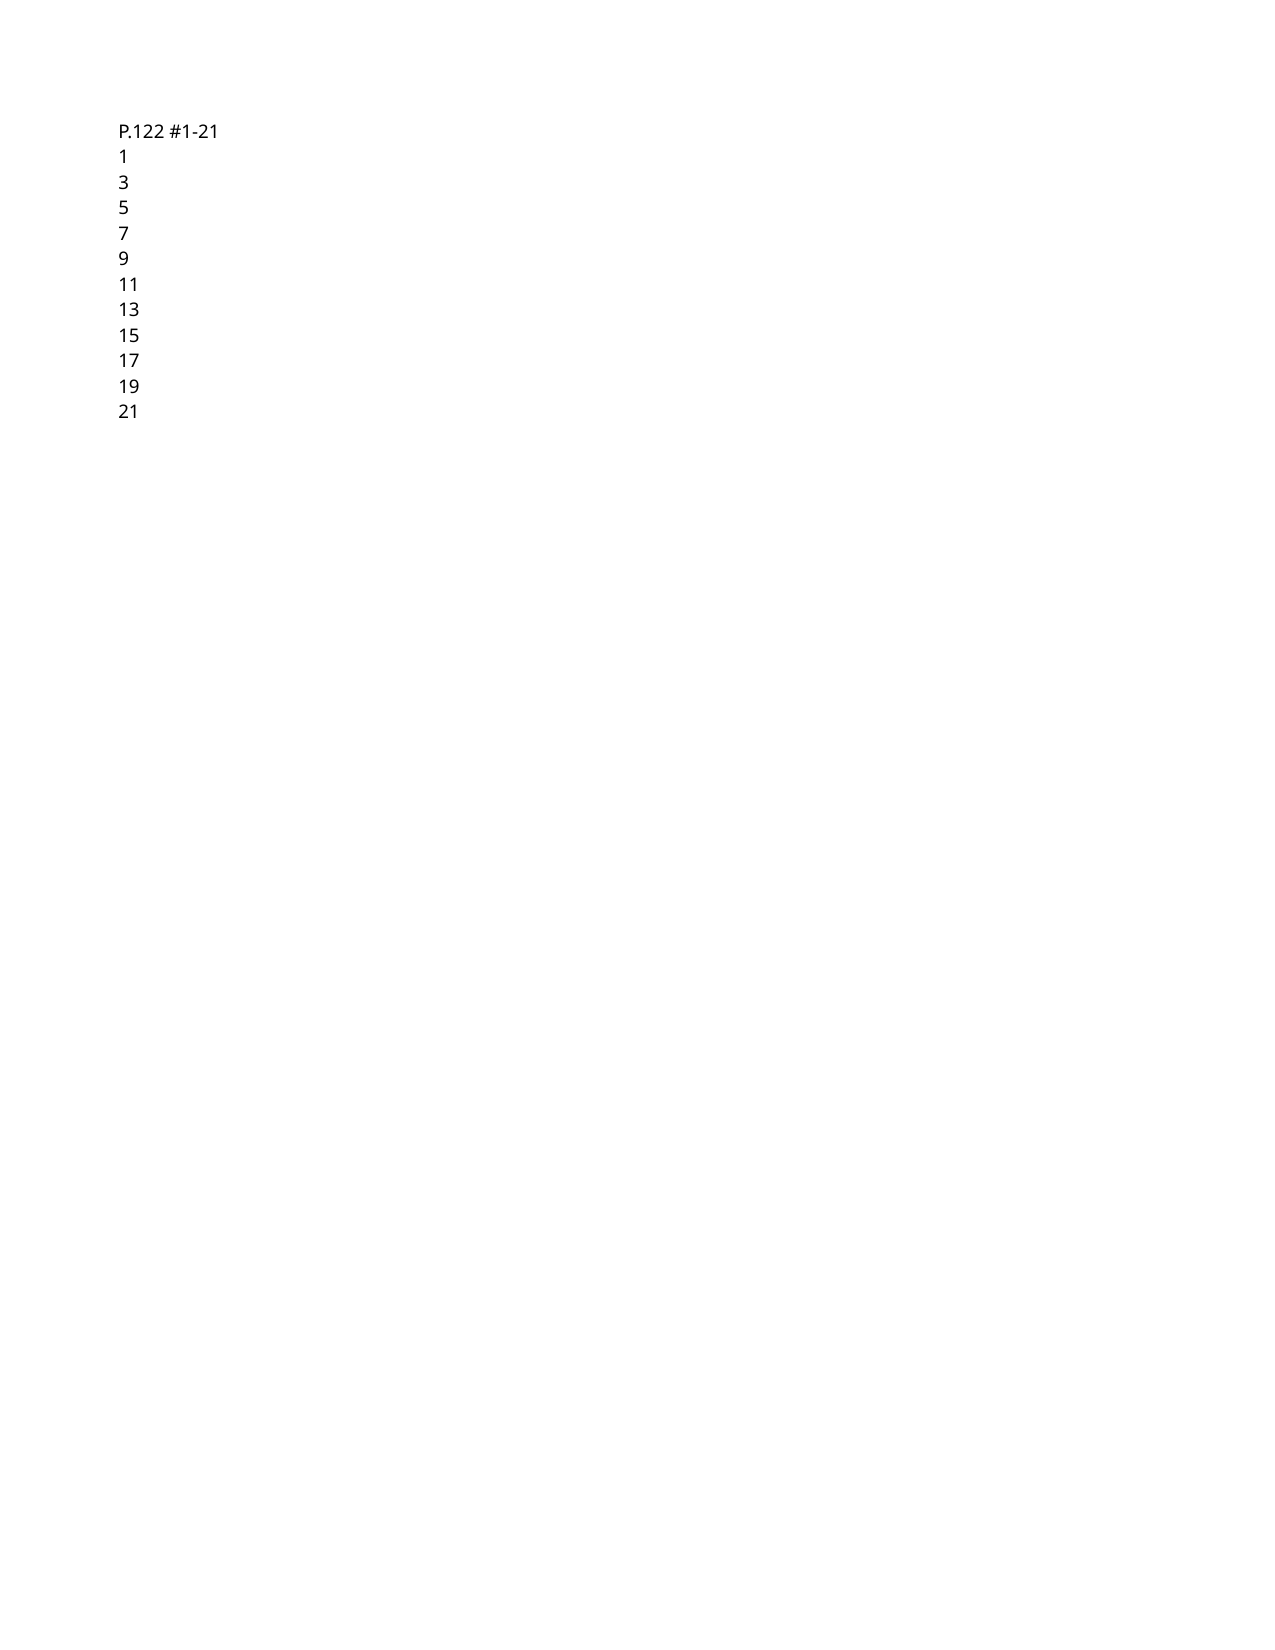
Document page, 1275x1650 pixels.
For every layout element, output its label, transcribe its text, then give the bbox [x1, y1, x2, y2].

text 17 [118, 348, 1157, 373]
text 7 [118, 220, 1157, 246]
text 11 [118, 271, 1157, 297]
text 15 [118, 322, 1157, 348]
text 1 [118, 144, 1157, 169]
text P.122 #1-21 [118, 118, 1157, 144]
text 19 [118, 373, 1157, 399]
text 5 [118, 195, 1157, 220]
text 21 [118, 399, 1157, 424]
text 3 [118, 169, 1157, 195]
text 9 [118, 246, 1157, 271]
text 13 [118, 297, 1157, 322]
